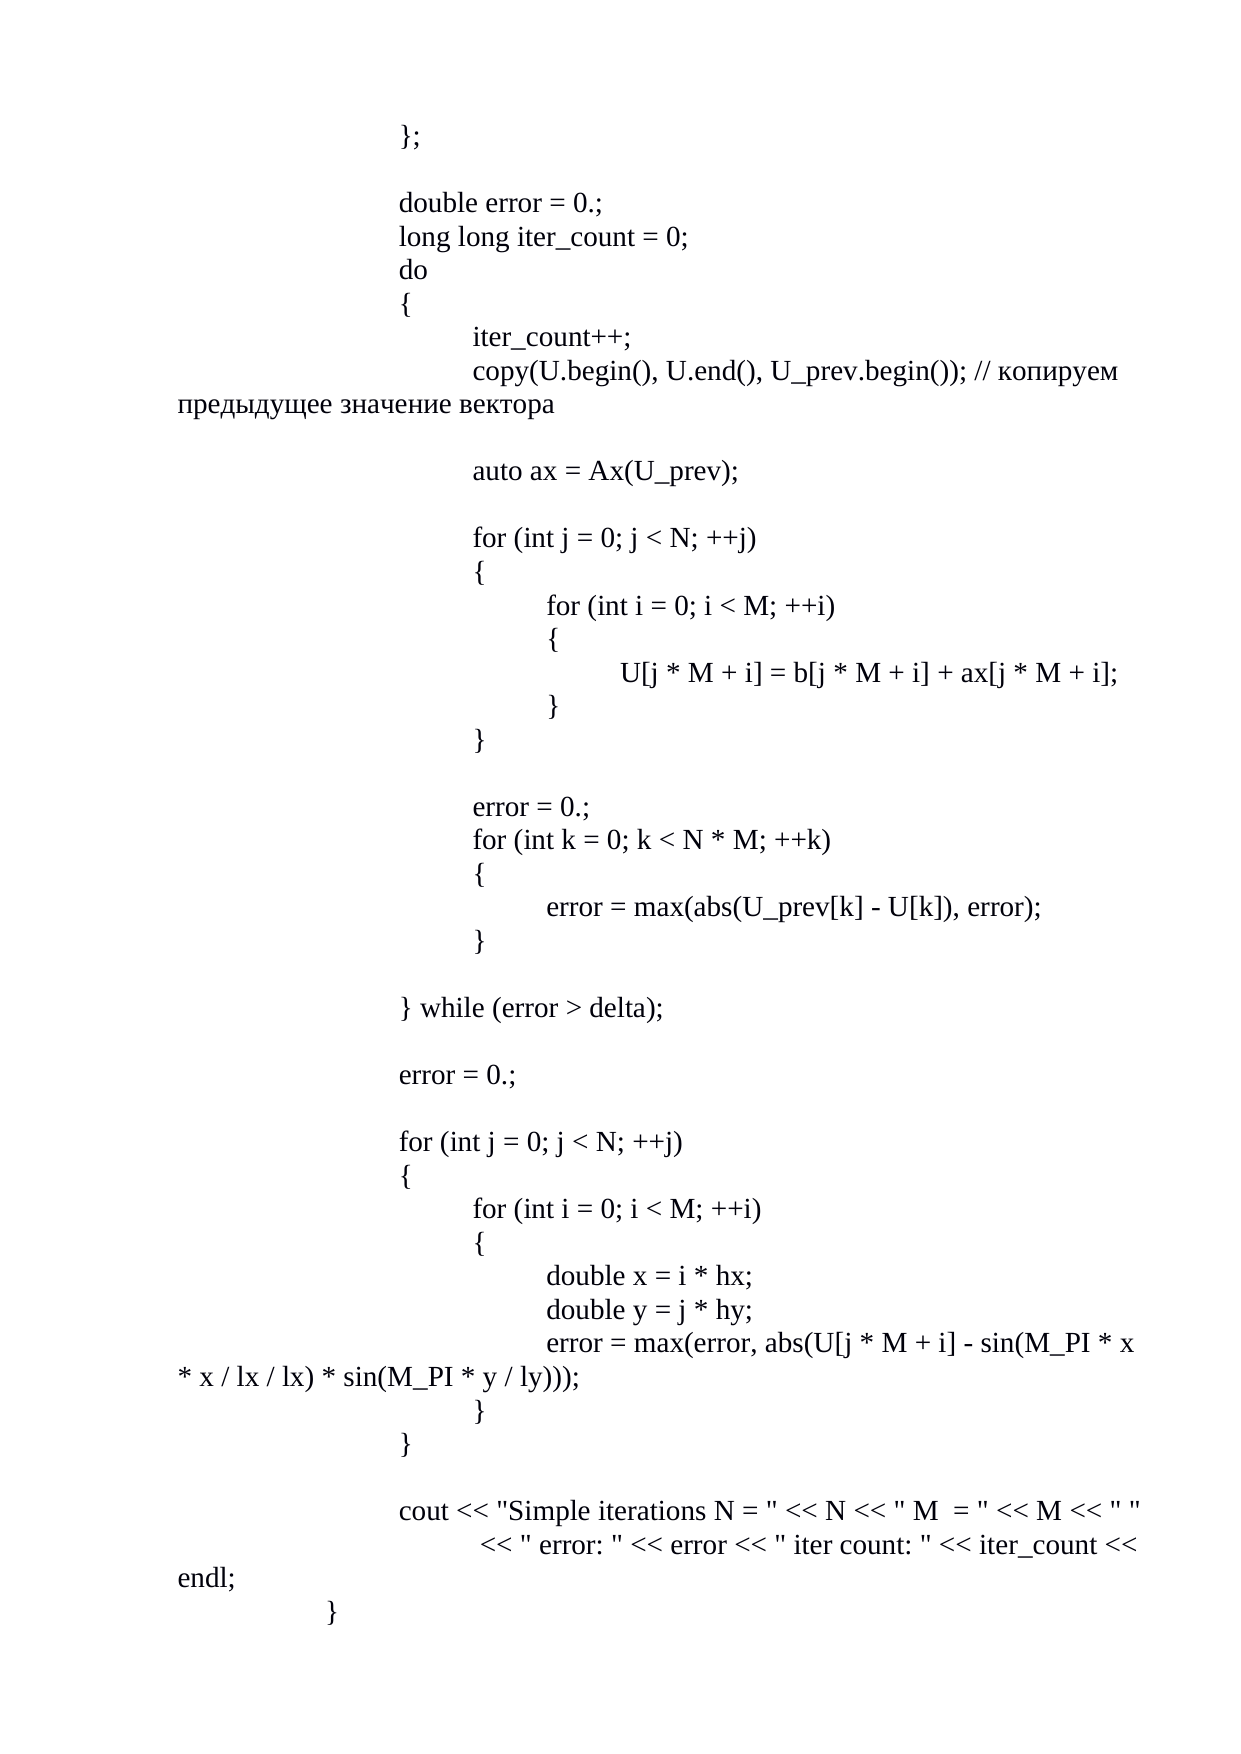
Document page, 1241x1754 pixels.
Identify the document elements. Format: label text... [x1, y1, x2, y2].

text error = max(abs(U_prev[k] - U[k]), error); [177, 889, 1152, 923]
text } [177, 688, 1152, 722]
text cout << "Simple iterations N = " << N << " M = " << M << " " [177, 1493, 1152, 1527]
text long long iter_count = 0; [177, 219, 1152, 252]
text copy(U.begin(), U.end(), U_prev.begin()); // копируем предыдущее значение вектора [177, 353, 1152, 420]
text iter_count++; [177, 319, 1152, 353]
text { [177, 1158, 1152, 1191]
text } while (error > delta); [177, 990, 1152, 1024]
text do [177, 252, 1152, 286]
text double y = j * hy; [177, 1292, 1152, 1326]
text double x = i * hx; [177, 1258, 1152, 1292]
text double error = 0.; [177, 185, 1152, 219]
text { [177, 286, 1152, 319]
text error = max(error, abs(U[j * M + i] - sin(M_PI * x * x / lx / lx) * sin(M_PI * y / ly))); [177, 1326, 1152, 1393]
text { [177, 856, 1152, 889]
text } [177, 722, 1152, 755]
text } [177, 923, 1152, 957]
text for (int i = 0; i < M; ++i) [177, 1191, 1152, 1225]
text error = 0.; [177, 789, 1152, 822]
text for (int k = 0; k < N * M; ++k) [177, 822, 1152, 856]
text for (int i = 0; i < M; ++i) [177, 588, 1152, 621]
text auto ax = Ax(U_prev); [177, 453, 1152, 487]
text }; [177, 118, 1152, 152]
text for (int j = 0; j < N; ++j) [177, 521, 1152, 554]
text { [177, 621, 1152, 655]
text for (int j = 0; j < N; ++j) [177, 1124, 1152, 1158]
text { [177, 554, 1152, 588]
text } [177, 1426, 1152, 1460]
text } [177, 1393, 1152, 1426]
text } [177, 1594, 1152, 1627]
text << " error: " << error << " iter count: " << iter_count << endl; [177, 1527, 1152, 1594]
text { [177, 1225, 1152, 1258]
text U[j * M + i] = b[j * M + i] + ax[j * M + i]; [177, 655, 1152, 688]
text error = 0.; [177, 1057, 1152, 1091]
